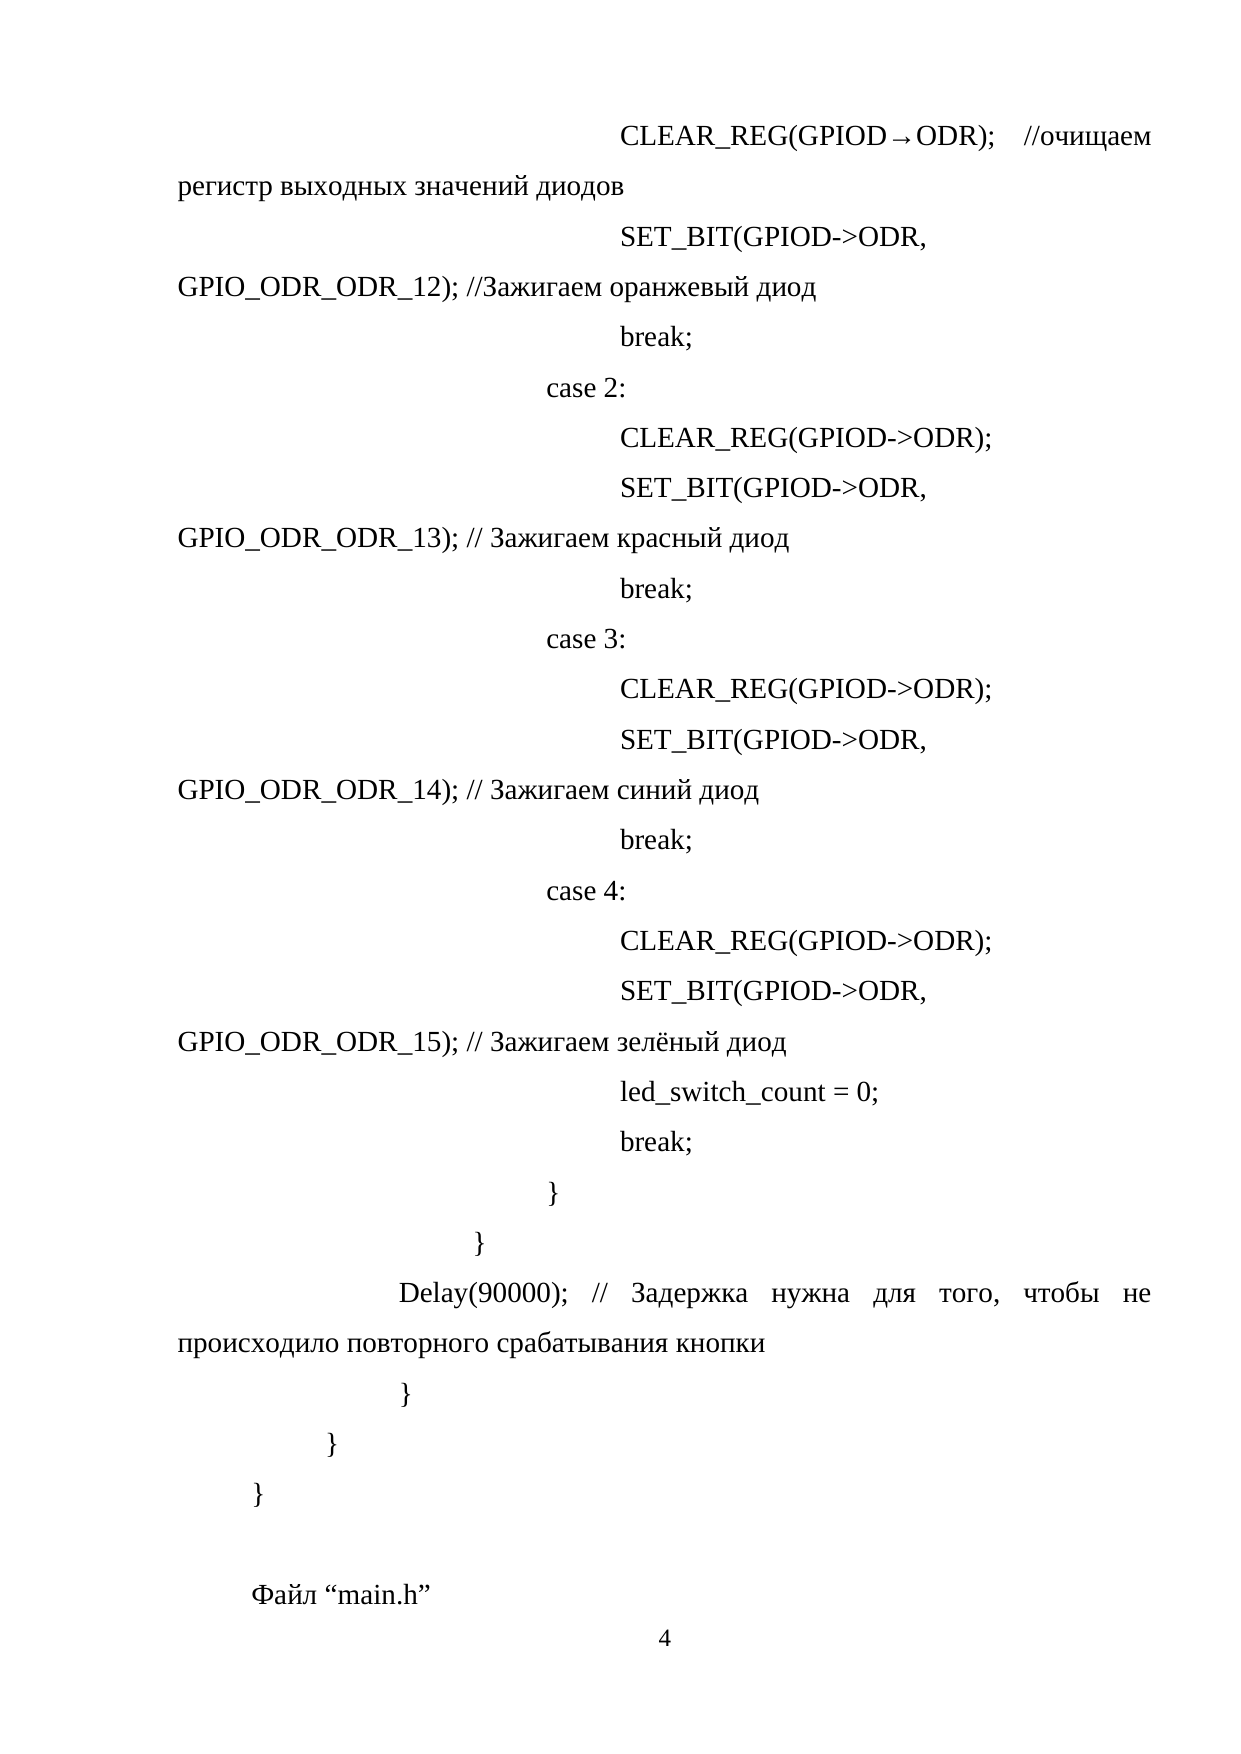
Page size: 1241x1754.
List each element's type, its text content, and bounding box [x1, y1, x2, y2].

text } [177, 1477, 1152, 1510]
text SET_BIT(GPIOD->ODR, GPIO_ODR_ODR_15); // Зажигаем зелёный диод [177, 973, 1152, 1057]
text Delay(90000); // Задержка нужна для того, чтобы не происходило повторного срабатывания кнопки [177, 1275, 1152, 1359]
text break; [177, 571, 1152, 604]
text led_switch_count = 0; [177, 1074, 1152, 1108]
text case 3: [177, 621, 1152, 655]
text SET_BIT(GPIOD->ODR, GPIO_ODR_ODR_14); // Зажигаем синий диод [177, 722, 1152, 806]
text CLEAR_REG(GPIOD->ODR); [177, 420, 1152, 453]
text break; [177, 319, 1152, 353]
text } [177, 1426, 1152, 1460]
text case 4: [177, 873, 1152, 906]
text CLEAR_REG(GPIOD->ODR); [177, 672, 1152, 705]
text break; [177, 822, 1152, 856]
text CLEAR_REG(GPIOD->ODR); [177, 923, 1152, 957]
text SET_BIT(GPIOD->ODR, GPIO_ODR_ODR_13); // Зажигаем красный диод [177, 470, 1152, 554]
text CLEAR_REG(GPIOD→ODR); //очищаем регистр выходных значений диодов [177, 118, 1152, 202]
text case 2: [177, 370, 1152, 403]
text } [177, 1175, 1152, 1208]
text Файл “main.h” [177, 1577, 1152, 1611]
text break; [177, 1124, 1152, 1158]
text } [177, 1225, 1152, 1258]
text } [177, 1376, 1152, 1409]
text SET_BIT(GPIOD->ODR, GPIO_ODR_ODR_12); //Зажигаем оранжевый диод [177, 219, 1152, 303]
